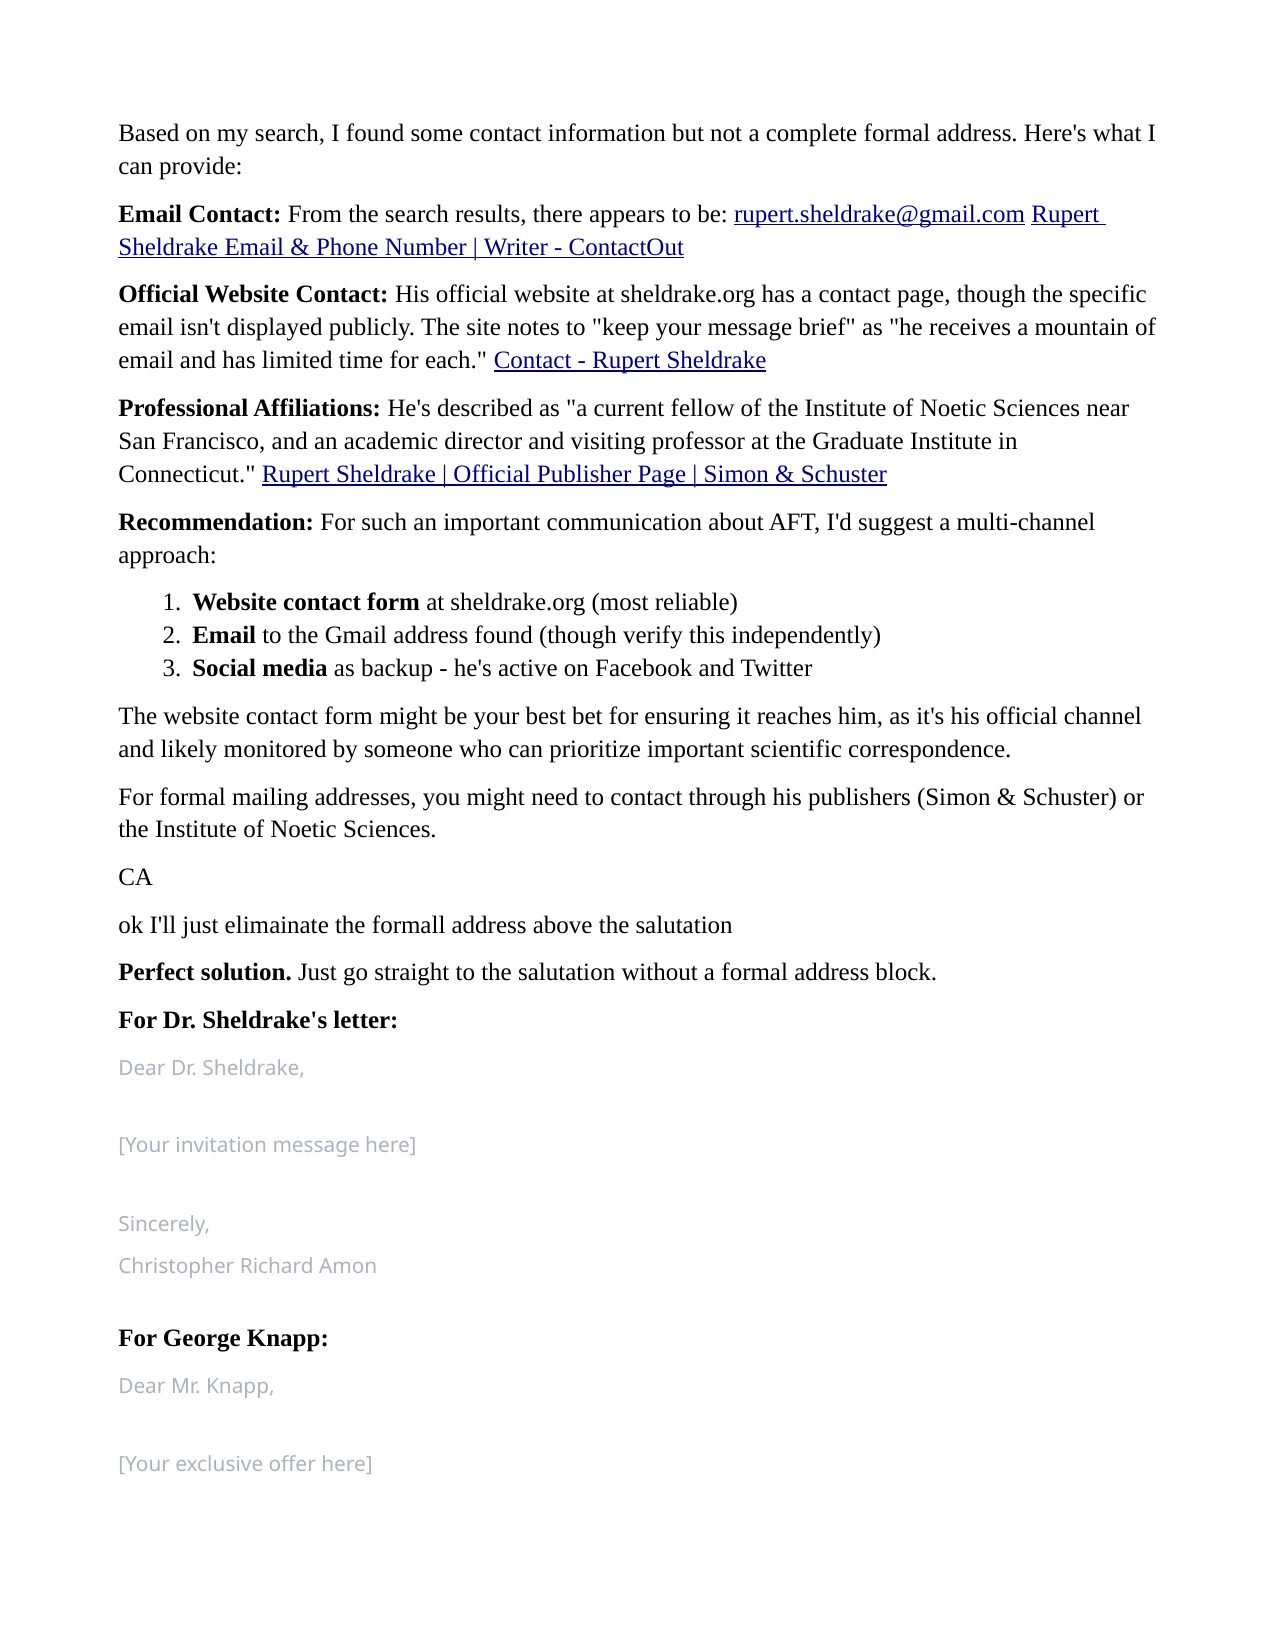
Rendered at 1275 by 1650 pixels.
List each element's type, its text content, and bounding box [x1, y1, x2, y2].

text For formal mailing addresses, you might need to contact through his publishers (Simon & Schuster) or the Institute of Noetic Sciences. [118, 782, 1157, 843]
text ok I'll just elimainate the formall address above the salutation [118, 910, 1157, 938]
text Dear Dr. Sheldrake, [118, 1053, 1157, 1081]
text Dear Mr. Knapp, [118, 1371, 1157, 1399]
text Sincerely, [118, 1209, 1157, 1237]
text Recommendation: For such an important communication about AFT, I'd suggest a multi-channel approach: [118, 507, 1157, 568]
list Social media as backup - he's active on Facebook and Twitter [162, 653, 1157, 682]
text Official Website Contact: His official website at sheldrake.org has a contact page, though the specific email isn't displayed publicly. The site notes to "keep your message brief" as "he receives a mountain of email and has limited time for each." Contact - Rupert Sheldrake [118, 279, 1157, 374]
list Website contact form at sheldrake.org (most reliable) [162, 587, 1157, 616]
text For George Knapp: [118, 1323, 1157, 1352]
text Christopher Richard Amon [118, 1251, 1157, 1280]
text For Dr. Sheldrake's letter: [118, 1005, 1157, 1034]
text Perfect solution. Just go straight to the salutation without a formal address block. [118, 957, 1157, 986]
text [Your invitation message here] [118, 1131, 1157, 1159]
list Email to the Gmail address found (though verify this independently) [162, 620, 1157, 649]
text CA [118, 862, 1157, 891]
text Professional Affiliations: He's described as "a current fellow of the Institute of Noetic Sciences near San Francisco, and an academic director and visiting professor at the Graduate Institute in Connecticut." Rupert Sheldrake | Official Publisher Page | Simon & Schuster [118, 393, 1157, 488]
text Email Contact: From the search results, there appears to be: rupert.sheldrake@gmail.com Rupert Sheldrake Email & Phone Number | Writer - ContactOut [118, 199, 1157, 261]
text The website contact form might be your best bet for ensuring it reaches him, as it's his official channel and likely monitored by someone who can prioritize important scientific correspondence. [118, 701, 1157, 763]
text Based on my search, I found some contact information but not a complete formal address. Here's what I can provide: [118, 118, 1157, 180]
text [Your exclusive offer here] [118, 1449, 1157, 1477]
